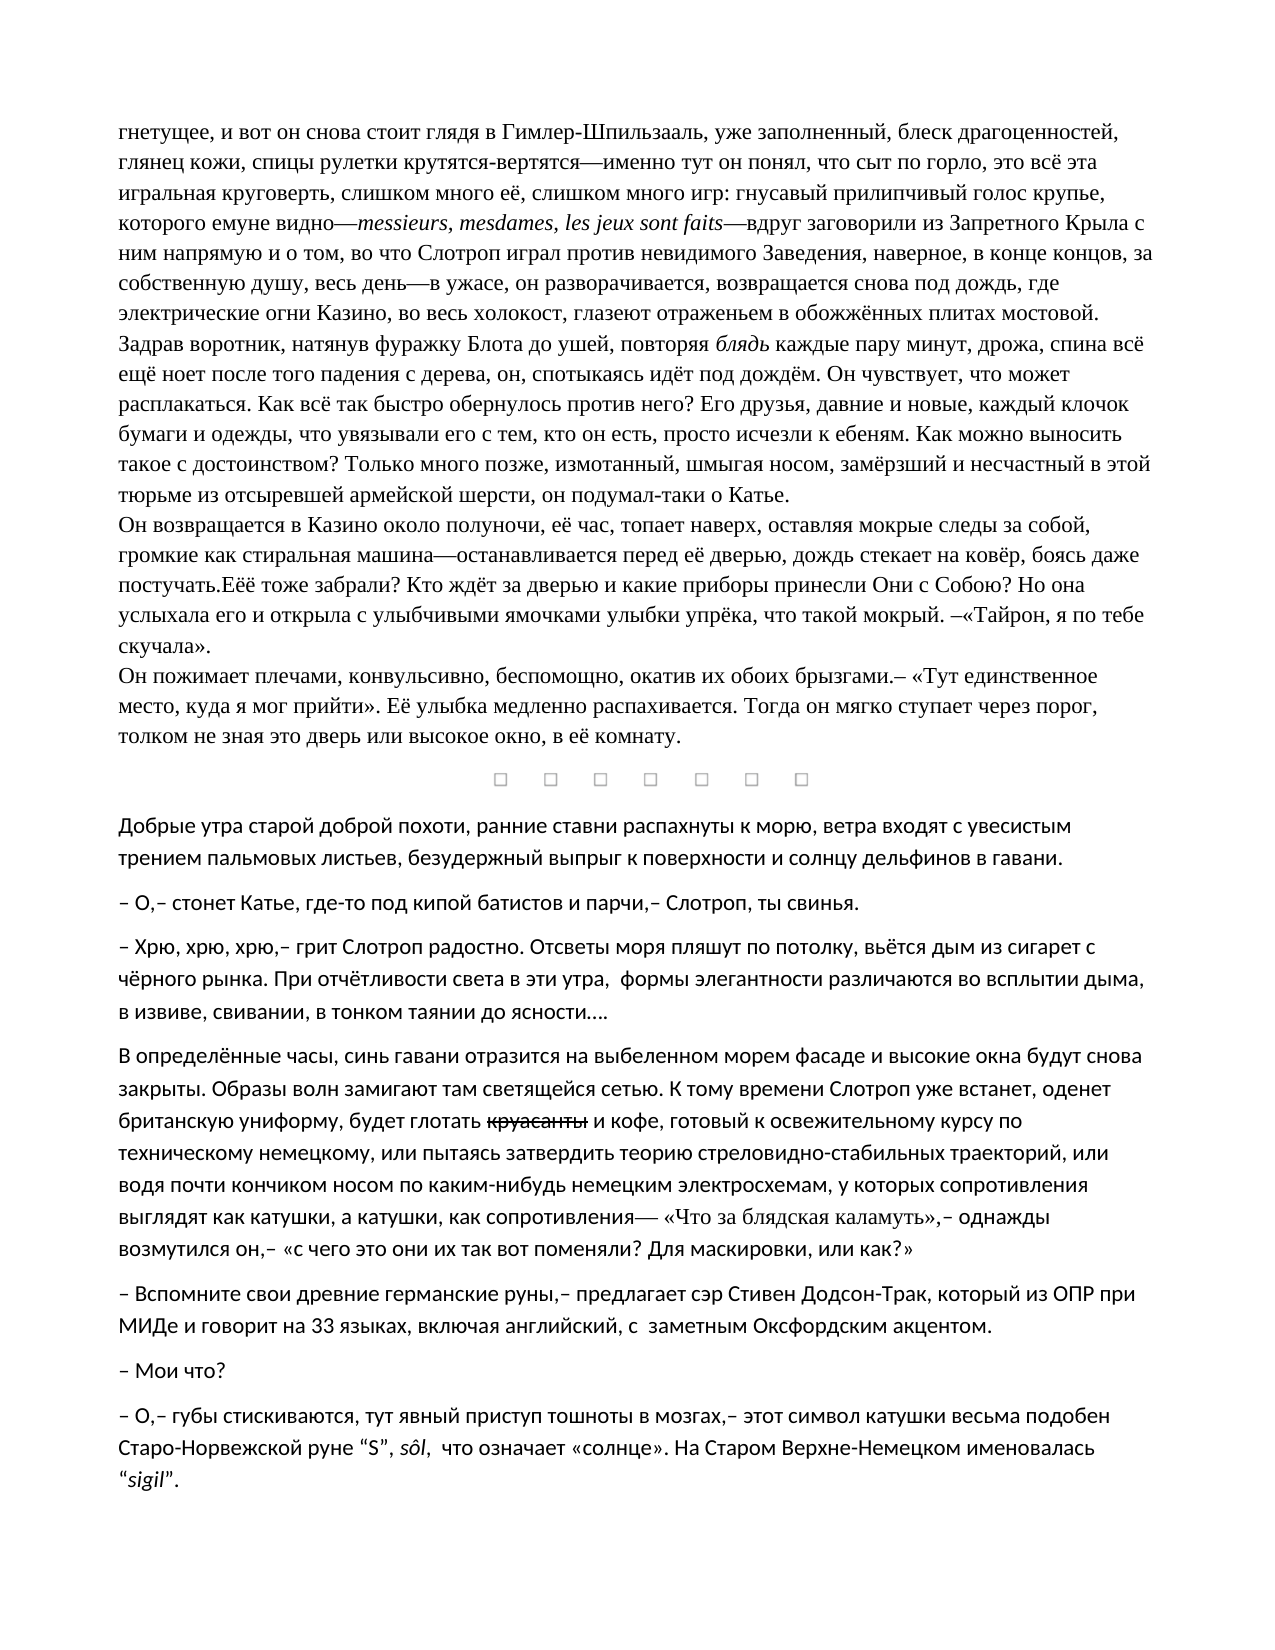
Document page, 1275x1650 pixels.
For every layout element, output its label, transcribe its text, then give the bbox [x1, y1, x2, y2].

text гнетущее, и вот он снова стоит глядя в Гимлер-Шпильзааль, уже заполненный, блеск драгоценностей, глянец кожи, спицы рулетки крутятся-вертятся—именно тут он понял, что сыт по горло, это всё эта игральная круговерть, слишком много её, слишком много игр: гнусавый прилипчивый голос крупье, которого емуне видно—messieurs, mesdames, les jeux sont faits—вдруг заговорили из Запретного Крыла с ним напрямую и о том, во что Слотроп играл против невидимого Заведения, наверное, в конце концов, за собственную душу, весь день—в ужасе, он разворачивается, возвращается снова под дождь, где электрические огни Казино, во весь холокост, глазеют отраженьем в обожжённых плитах мостовой. Задрав воротник, натянув фуражку Блота до ушей, повторяя блядь каждые пару минут, дрожа, спина всё ещё ноет после того падения с дерева, он, спотыкаясь идёт под дождём. Он чувствует, что может расплакаться. Как всё так быстро обернулось против него? Его друзья, давние и новые, каждый клочок бумаги и одежды, что увязывали его с тем, кто он есть, просто исчезли к ебеням. Как можно выносить такое с достоинством? Только много позже, измотанный, шмыгая носом, замёрзший и несчастный в этой тюрьме из отсыревшей армейской шерсти, он подумал-таки о Катье. [118, 118, 1157, 507]
text Добрые утра старой доброй похоти, ранние ставни распахнуты к морю, ветра входят с увесистым трением пальмовых листьев, безудержный выпрыг к поверхности и солнцу дельфинов в гавани. [118, 811, 1157, 871]
text – О,– губы стискиваются, тут явный приступ тошноты в мозгах,– этот символ катушки весьма подобен Старо-Норвежской руне “S”, sôl, что означает «солнце». На Старом Верхне-Немецком именовалась “sigil”. [118, 1401, 1157, 1493]
text Он пожимает плечами, конвульсивно, беспомощно, окатив их обоих брызгами.– «Тут единственное место, куда я мог прийти». Её улыбка медленно распахивается. Тогда он мягко ступает через порог, толком не зная это дверь или высокое окно, в её комнату. [118, 662, 1157, 749]
text Он возвращается в Казино около полуночи, её час, топает наверх, оставляя мокрые следы за собой, громкие как стиральная машина—останавливается перед её дверью, дождь стекает на ковёр, боясь даже постучать.Еёё тоже забрали? Кто ждёт за дверью и какие приборы принесли Они с Собою? Но она услыхала его и открыла с улыбчивыми ямочками улыбки упрёка, что такой мокрый. –«Тайрон, я по тебе скучала». [118, 511, 1157, 658]
text – Хрю, хрю, хрю,– грит Слотроп радостно. Отсветы моря пляшут по потолку, вьётся дым из сигарет с чёрного рынка. При отчётливости света в эти утра, формы элегантности различаются во всплытии дыма, в извиве, свивании, в тонком таянии до ясности…. [118, 932, 1157, 1025]
text – О,– стонет Катье, где-то под кипой батистов и парчи,– Слотроп, ты свинья. [118, 888, 1157, 916]
picture [118, 752, 1157, 807]
text – Вспомните свои древние германские руны,– предлагает сэр Стивен Додсон-Трак, который из ОПР при МИДе и говорит на 33 языках, включая английский, с заметным Оксфордским акцентом. [118, 1279, 1157, 1339]
text В определённые часы, синь гавани отразится на выбеленном морем фасаде и высокие окна будут снова закрыты. Образы волн замигают там светящейся сетью. К тому времени Слотроп уже встанет, оденет британскую униформу, будет глотать круасанты и кофе, готовый к освежительному курсу по техническому немецкому, или пытаясь затвердить теорию стреловидно-стабильных траекторий, или водя почти кончиком носом по каким-нибудь немецким электросхемам, у которых сопротивления выглядят как катушки, а катушки, как сопротивления— «Что за блядская каламуть»,– однажды возмутился он,– «с чего это они их так вот поменяли? Для маскировки, или как?» [118, 1041, 1157, 1263]
text – Мои что? [118, 1356, 1157, 1384]
